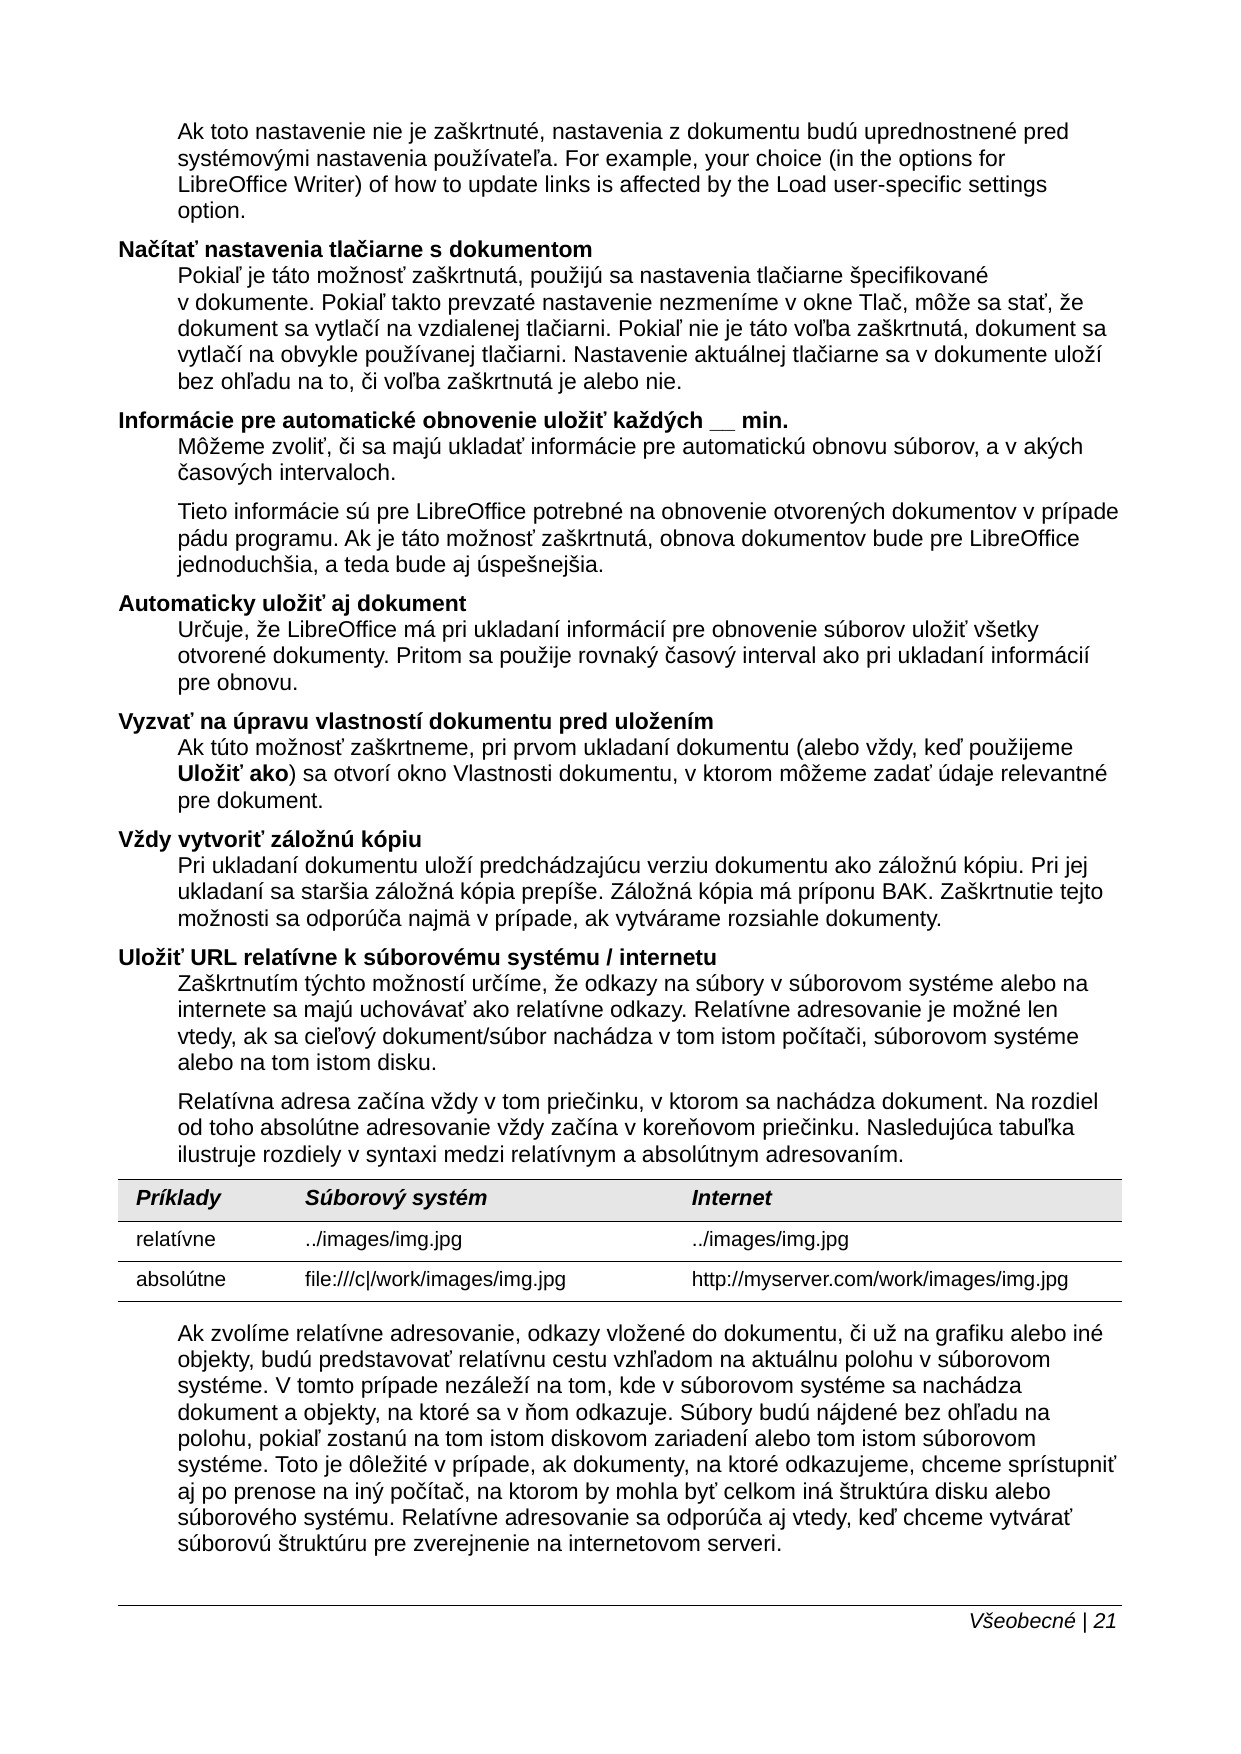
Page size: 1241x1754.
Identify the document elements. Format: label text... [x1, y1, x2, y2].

table_cell http://myserver.com/work/images/img.jpg [674, 1262, 1122, 1301]
text Určuje, že LibreOffice má pri ukladaní informácií pre obnovenie súborov uložiť všetky otvorené dokumenty. Pritom sa použije rovnaký časový interval ako pri ukladaní informácií pre obnovu. [177, 616, 1122, 695]
text Zaškrtnutím týchto možností určíme, že odkazy na súbory v súborovom systéme alebo na internete sa majú uchovávať ako relatívne odkazy. Relatívne adresovanie je možné len vtedy, ak sa cieľový dokument/súbor nachádza v tom istom počítači, súborovom systéme alebo na tom istom disku. [177, 970, 1122, 1075]
table_cell relatívne [118, 1222, 287, 1261]
text Načítať nastavenia tlačiarne s dokumentom [118, 236, 1122, 262]
text Pokiaľ je táto možnosť zaškrtnutá, použijú sa nastavenia tlačiarne špecifikované v dokumente. Pokiaľ takto prevzaté nastavenie nezmeníme v okne Tlač, môže sa stať, že dokument sa vytlačí na vzdialenej tlačiarni. Pokiaľ nie je táto voľba zaškrtnutá, dokument sa vytlačí na obvykle používanej tlačiarni. Nastavenie aktuálnej tlačiarne sa v dokumente uloží bez ohľadu na to, či voľba zaškrtnutá je alebo nie. [177, 262, 1122, 394]
text Automaticky uložiť aj dokument [118, 590, 1122, 616]
text Uložiť URL relatívne k súborovému systému / internetu [118, 943, 1122, 970]
table_cell ../images/img.jpg [287, 1222, 674, 1261]
text Relatívna adresa začína vždy v tom priečinku, v ktorom sa nachádza dokument. Na rozdiel od toho absolútne adresovanie vždy začína v koreňovom priečinku. Nasledujúca tabuľka ilustruje rozdiely v syntaxi medzi relatívnym a absolútnym adresovaním. [177, 1088, 1122, 1167]
table_cell file:///c|/work/images/img.jpg [287, 1262, 674, 1301]
table_header Internet [674, 1180, 1122, 1221]
text Ak túto možnosť zaškrtneme, pri prvom ukladaní dokumentu (alebo vždy, keď použijeme Uložiť ako) sa otvorí okno Vlastnosti dokumentu, v ktorom môžeme zadať údaje relevantné pre dokument. [177, 734, 1122, 813]
text Ak toto nastavenie nie je zaškrtnuté, nastavenia z dokumentu budú uprednostnené pred systémovými nastavenia používateľa. For example, your choice (in the options for LibreOffice Writer) of how to update links is affected by the Load user-specific settings option. [177, 118, 1122, 223]
text Ak zvolíme relatívne adresovanie, odkazy vložené do dokumentu, či už na grafiku alebo iné objekty, budú predstavovať relatívnu cestu vzhľadom na aktuálnu polohu v súborovom systéme. V tomto prípade nezáleží na tom, kde v súborovom systéme sa nachádza dokument a objekty, na ktoré sa v ňom odkazuje. Súbory budú nájdené bez ohľadu na polohu, pokiaľ zostanú na tom istom diskovom zariadení alebo tom istom súborovom systéme. Toto je dôležité v prípade, ak dokumenty, na ktoré odkazujeme, chceme sprístupniť aj po prenose na iný počítač, na ktorom by mohla byť celkom iná štruktúra disku alebo súborového systému. Relatívne adresovanie sa odporúča aj vtedy, keď chceme vytvárať súborovú štruktúru pre zverejnenie na internetovom serveri. [177, 1319, 1122, 1557]
text Vyzvať na úpravu vlastností dokumentu pred uložením [118, 708, 1122, 734]
table_header Príklady [118, 1180, 287, 1221]
text Pri ukladaní dokumentu uloží predchádzajúcu verziu dokumentu ako záložnú kópiu. Pri jej ukladaní sa staršia záložná kópia prepíše. Záložná kópia má príponu BAK. Zaškrtnutie tejto možnosti sa odporúča najmä v prípade, ak vytvárame rozsiahle dokumenty. [177, 852, 1122, 931]
text Môžeme zvoliť, či sa majú ukladať informácie pre automatickú obnovu súborov, a v akých časových intervaloch. [177, 433, 1122, 486]
text Informácie pre automatické obnovenie uložiť každých __ min. [118, 407, 1122, 433]
text Tieto informácie sú pre LibreOffice potrebné na obnovenie otvorených dokumentov v prípade pádu programu. Ak je táto možnosť zaškrtnutá, obnova dokumentov bude pre LibreOffice jednoduchšia, a teda bude aj úspešnejšia. [177, 498, 1122, 577]
table_cell absolútne [118, 1262, 287, 1301]
table_header Súborový systém [287, 1180, 674, 1221]
text Vždy vytvoriť záložnú kópiu [118, 826, 1122, 852]
table_cell ../images/img.jpg [674, 1222, 1122, 1261]
